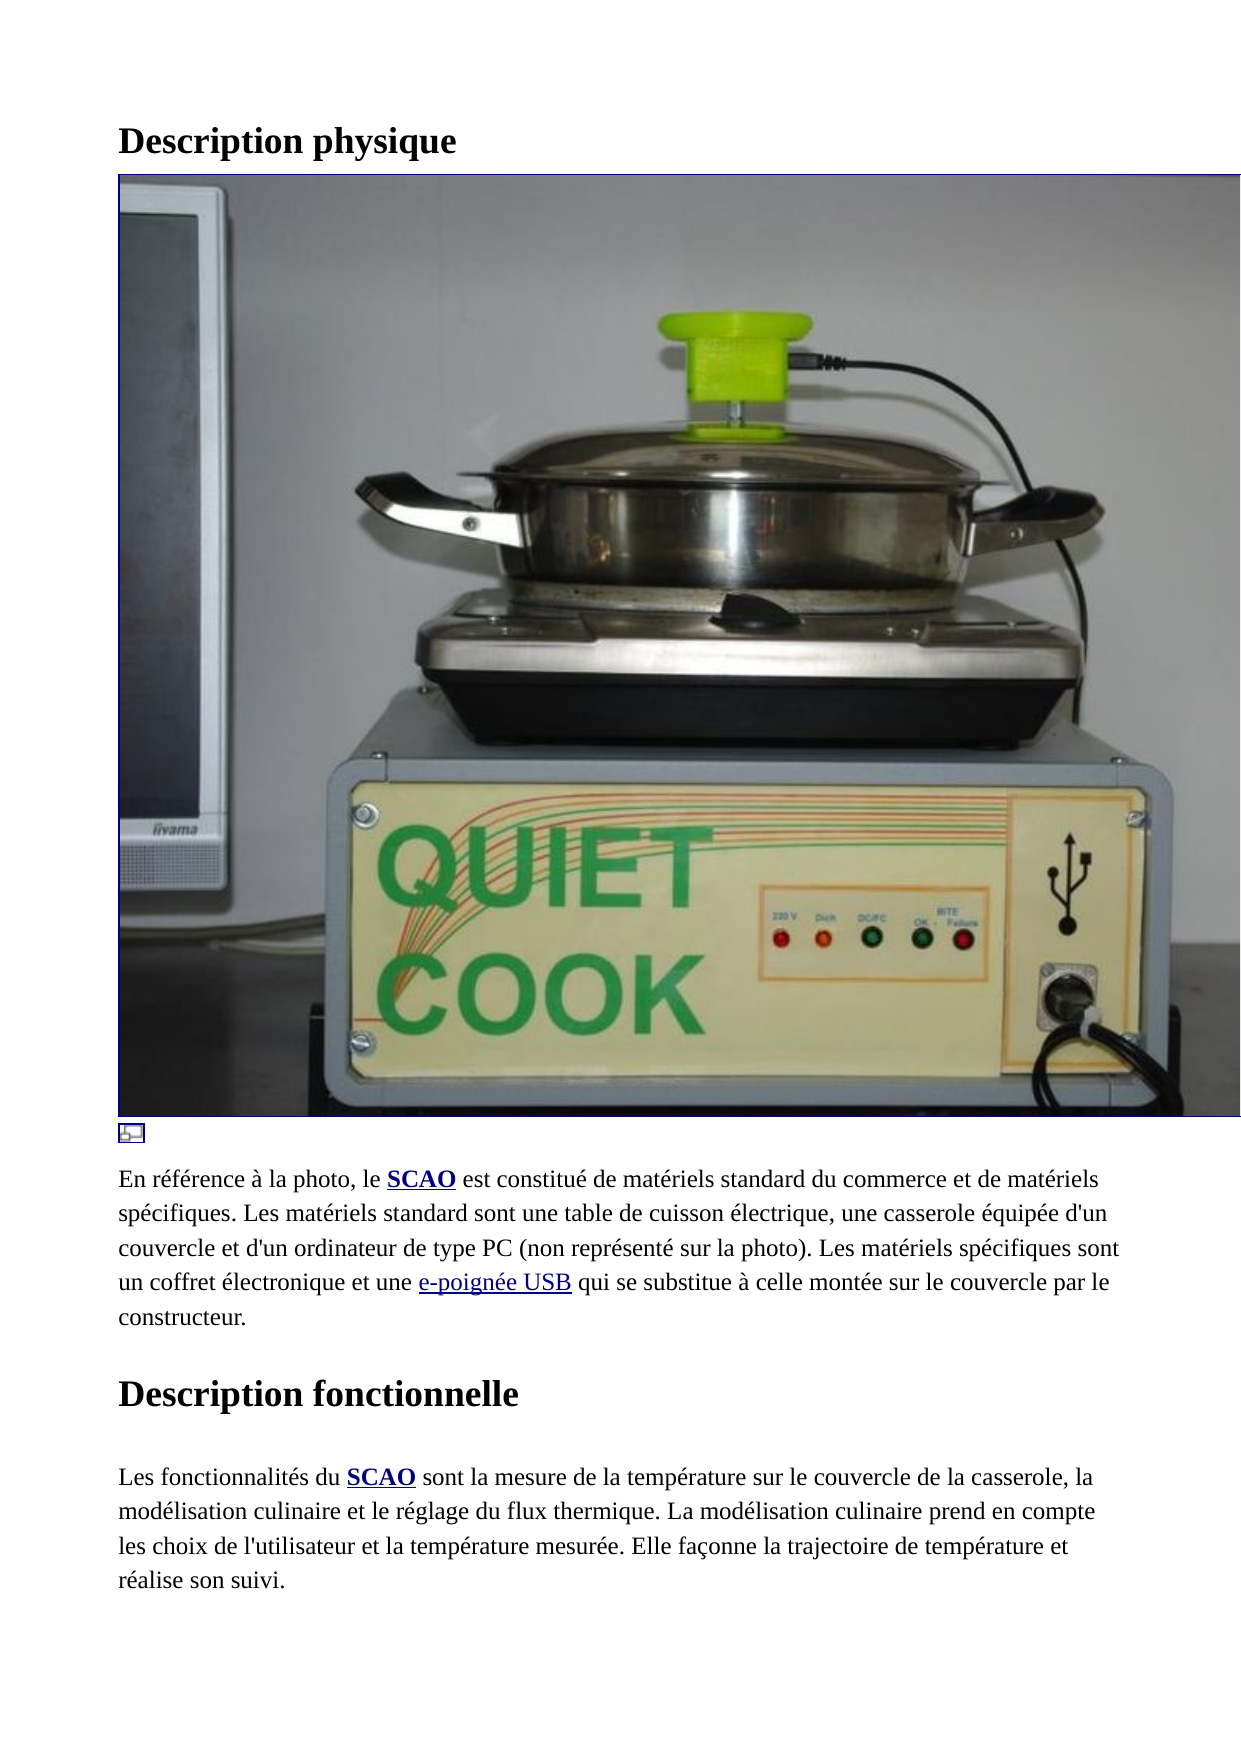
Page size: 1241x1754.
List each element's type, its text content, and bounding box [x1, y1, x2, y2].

subtitle Description physique [118, 118, 1122, 161]
subtitle Description fonctionnelle [118, 1372, 1122, 1415]
text Les fonctionnalités du SCAO sont la mesure de la température sur le couvercle de la casserole, la modélisation culinaire et le réglage du flux thermique. La modélisation culinaire prend en compte les choix de l'utilisateur et la température mesurée. Elle façonne la trajectoire de température et réalise son suivi. [118, 1427, 1122, 1594]
picture [120, 1125, 143, 1142]
text En référence à la photo, le SCAO est constitué de matériels standard du commerce et de matériels spécifiques. Les matériels standard sont une table de cuisson électrique, une casserole équipée d'un couvercle et d'un ordinateur de type PC (non représenté sur la photo). Les matériels spécifiques sont un coffret électronique et une e-poignée USB qui se substitue à celle montée sur le couvercle par le constructeur. [118, 1164, 1122, 1331]
picture [120, 175, 1241, 1116]
